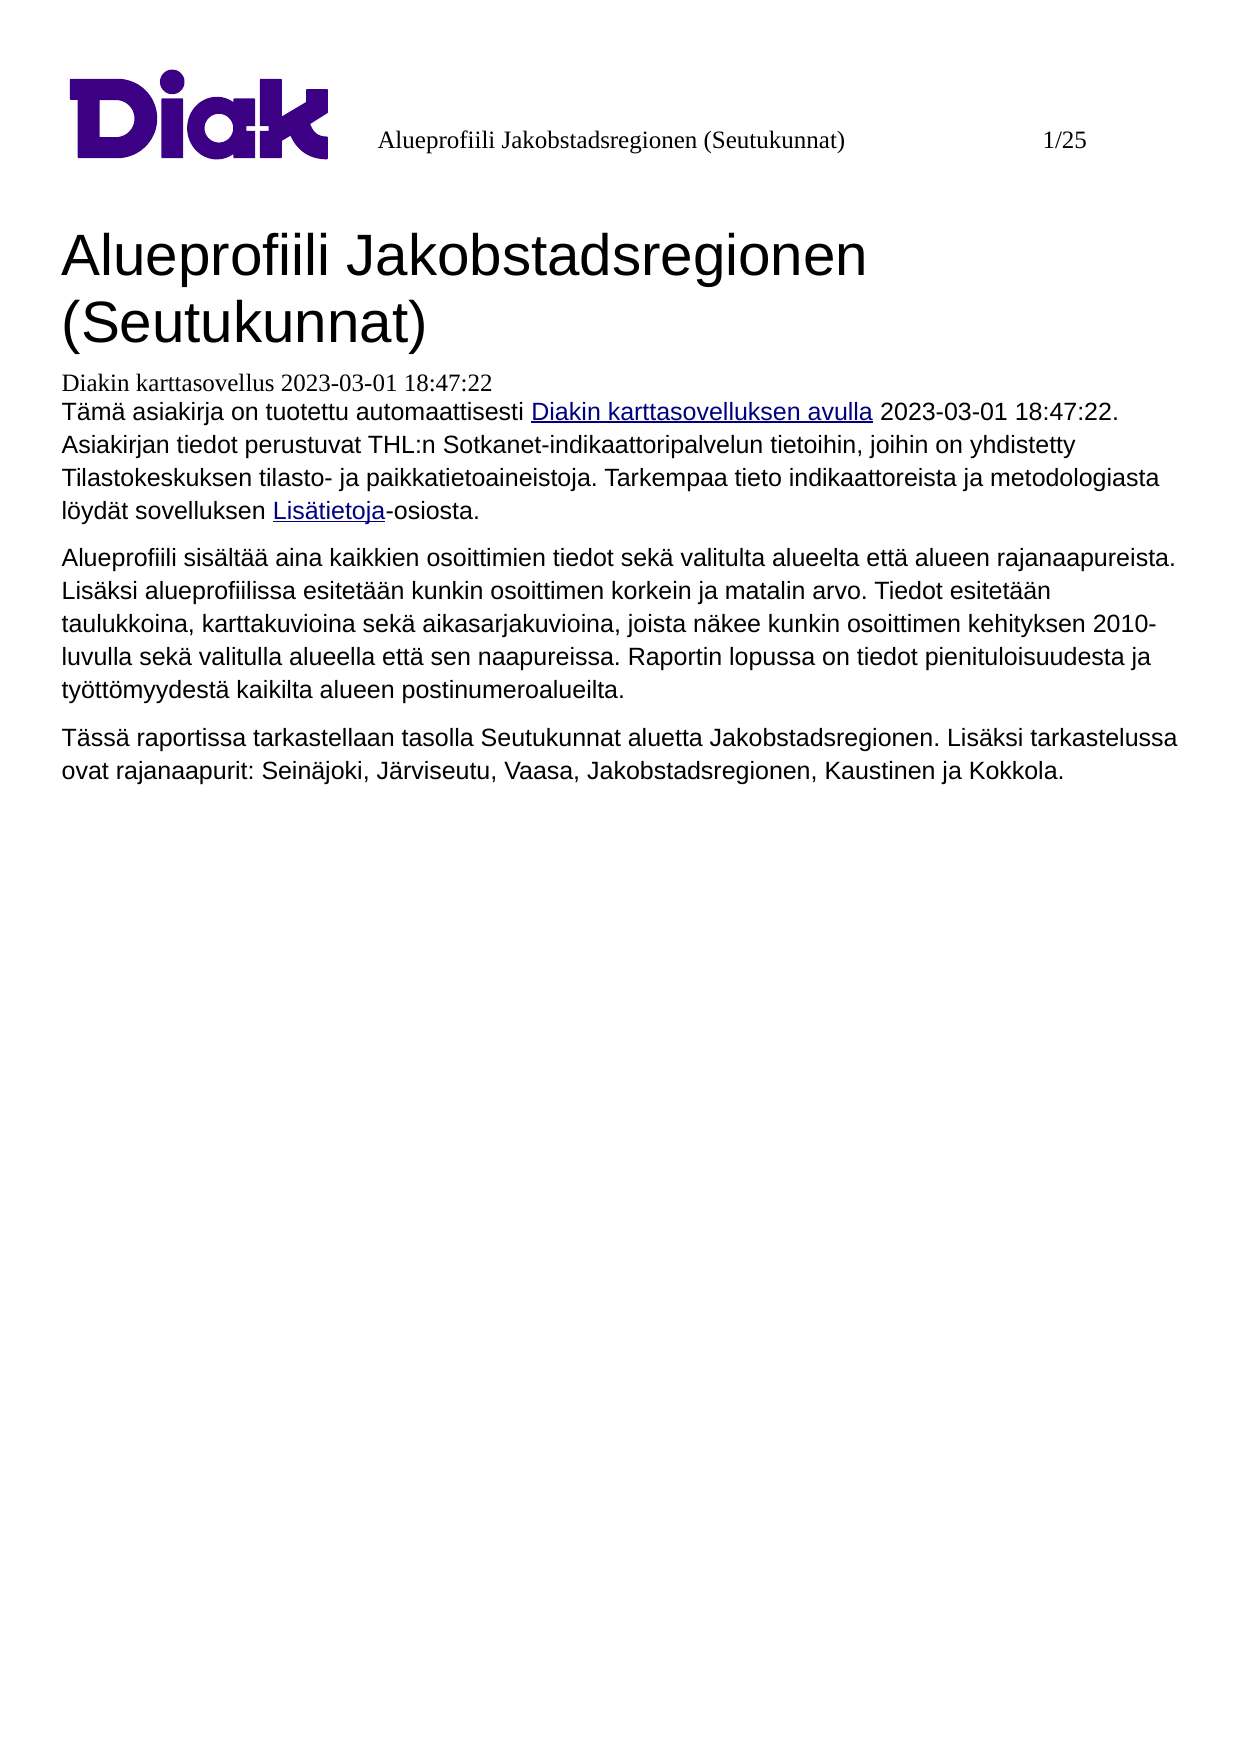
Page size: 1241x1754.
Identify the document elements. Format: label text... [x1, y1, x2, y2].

title Alueprofiili Jakobstadsregionen (Seutukunnat) [61, 221, 1179, 355]
text Tässä raportissa tarkastellaan tasolla Seutukunnat aluetta Jakobstadsregionen. Lisäksi tarkastelussa ovat rajanaapurit: Seinäjoki, Järviseutu, Vaasa, Jakobstadsregionen, Kaustinen ja Kokkola. [61, 723, 1179, 785]
text Diakin karttasovellus 2023-03-01 18:47:22 [61, 368, 1179, 397]
text Tämä asiakirja on tuotettu automaattisesti Diakin karttasovelluksen avulla 2023-03-01 18:47:22. Asiakirjan tiedot perustuvat THL:n Sotkanet-indikaattoripalvelun tietoihin, joihin on yhdistetty Tilastokeskuksen tilasto- ja paikkatietoaineistoja. Tarkempaa tieto indikaattoreista ja metodologiasta löydät sovelluksen Lisätietoja-osiosta. [61, 397, 1179, 524]
text Alueprofiili sisältää aina kaikkien osoittimien tiedot sekä valitulta alueelta että alueen rajanaapureista. Lisäksi alueprofiilissa esitetään kunkin osoittimen korkein ja matalin arvo. Tiedot esitetään taulukkoina, karttakuvioina sekä aikasarjakuvioina, joista näkee kunkin osoittimen kehityksen 2010-luvulla sekä valitulla alueella että sen naapureissa. Raportin lopussa on tiedot pienituloisuudesta ja työttömyydestä kaikilta alueen postinumeroalueilta. [61, 543, 1179, 704]
